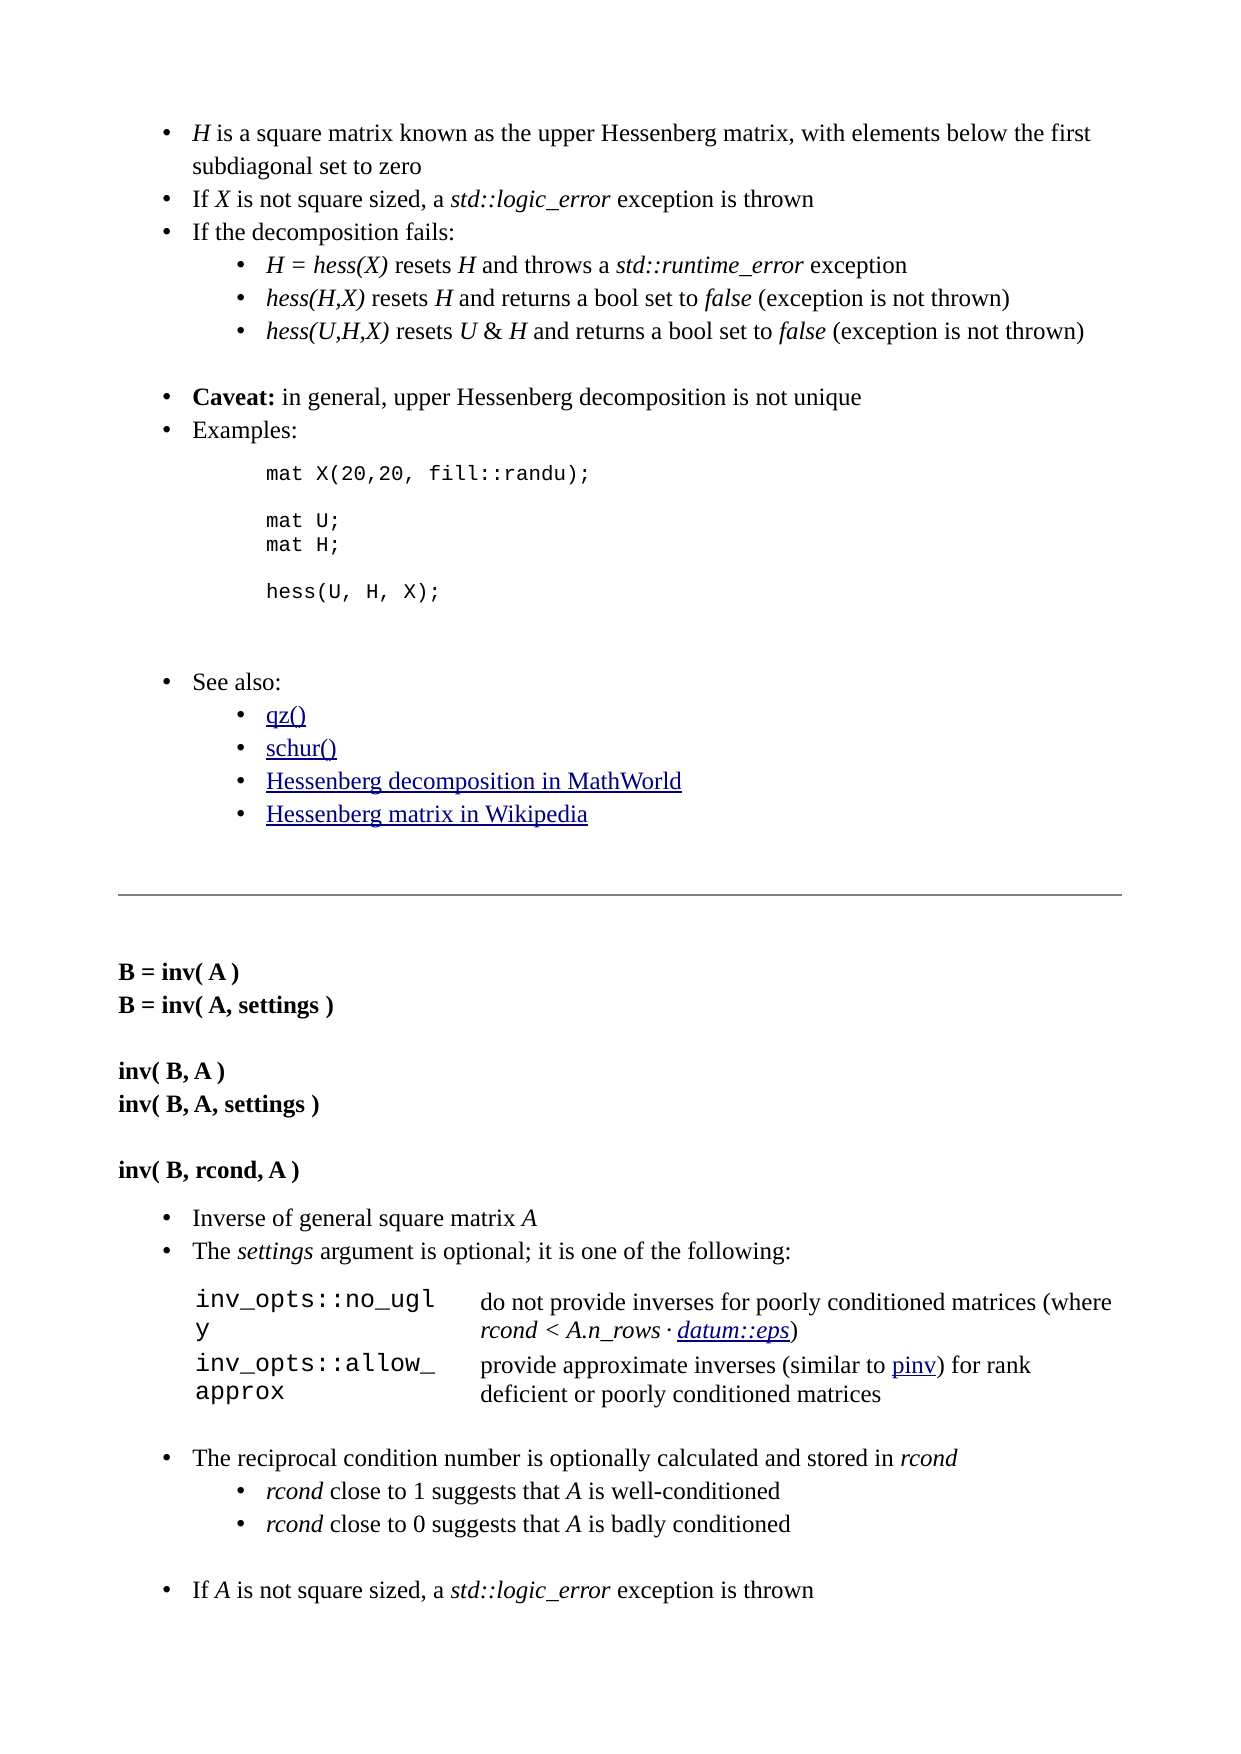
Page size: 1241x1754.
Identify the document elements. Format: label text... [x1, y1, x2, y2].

list If X is not square sized, a std::logic_error exception is thrown [162, 184, 1122, 213]
list H = hess(X) resets H and throws a std::runtime_error exception [236, 250, 1122, 279]
list The settings argument is optional; it is one of the following: [162, 1236, 1122, 1265]
list hess(U,H,X) resets U & H and returns a bool set to false (exception is not thrown) [236, 316, 1122, 345]
table_header inv_opts::no_ugly [192, 1284, 449, 1347]
list Hessenberg decomposition in MathWorld [236, 766, 1122, 795]
table_cell [450, 1347, 477, 1410]
list rcond close to 1 suggests that A is well-conditioned [236, 1476, 1122, 1505]
list hess(H,X) resets H and returns a bool set to false (exception is not thrown) [236, 283, 1122, 312]
list If A is not square sized, a std::logic_error exception is thrown [162, 1575, 1122, 1604]
table_header do not provide inverses for poorly conditioned matrices (where rcond < A.n_rows · datum::eps) [477, 1284, 1122, 1347]
list mat X(20,20, fill::randu); [236, 463, 1122, 487]
table_cell inv_opts::allow_approx [192, 1347, 449, 1410]
list hess(U, H, X); [236, 581, 1122, 605]
table_cell provide approximate inverses (similar to pinv) for rank deficient or poorly conditioned matrices [477, 1347, 1122, 1410]
list schur() [236, 733, 1122, 762]
list Caveat: in general, upper Hessenberg decomposition is not unique [162, 382, 1122, 411]
list mat U; [236, 510, 1122, 534]
list The reciprocal condition number is optionally calculated and stored in rcond [162, 1443, 1122, 1472]
list qz() [236, 700, 1122, 729]
list If the decomposition fails: [162, 217, 1122, 246]
list Inverse of general square matrix A [162, 1203, 1122, 1232]
list Examples: [162, 415, 1122, 444]
table_header [450, 1284, 477, 1347]
list Hessenberg matrix in Wikipedia [236, 799, 1122, 828]
list rcond close to 0 suggests that A is badly conditioned [236, 1509, 1122, 1538]
list H is a square matrix known as the upper Hessenberg matrix, with elements below the first subdiagonal set to zero [162, 118, 1122, 180]
list See also: [162, 667, 1122, 696]
list mat H; [236, 534, 1122, 557]
text B = inv( A ) B = inv( A, settings ) inv( B, A ) inv( B, A, settings ) inv( B, rcond, A ) [118, 957, 1122, 1184]
